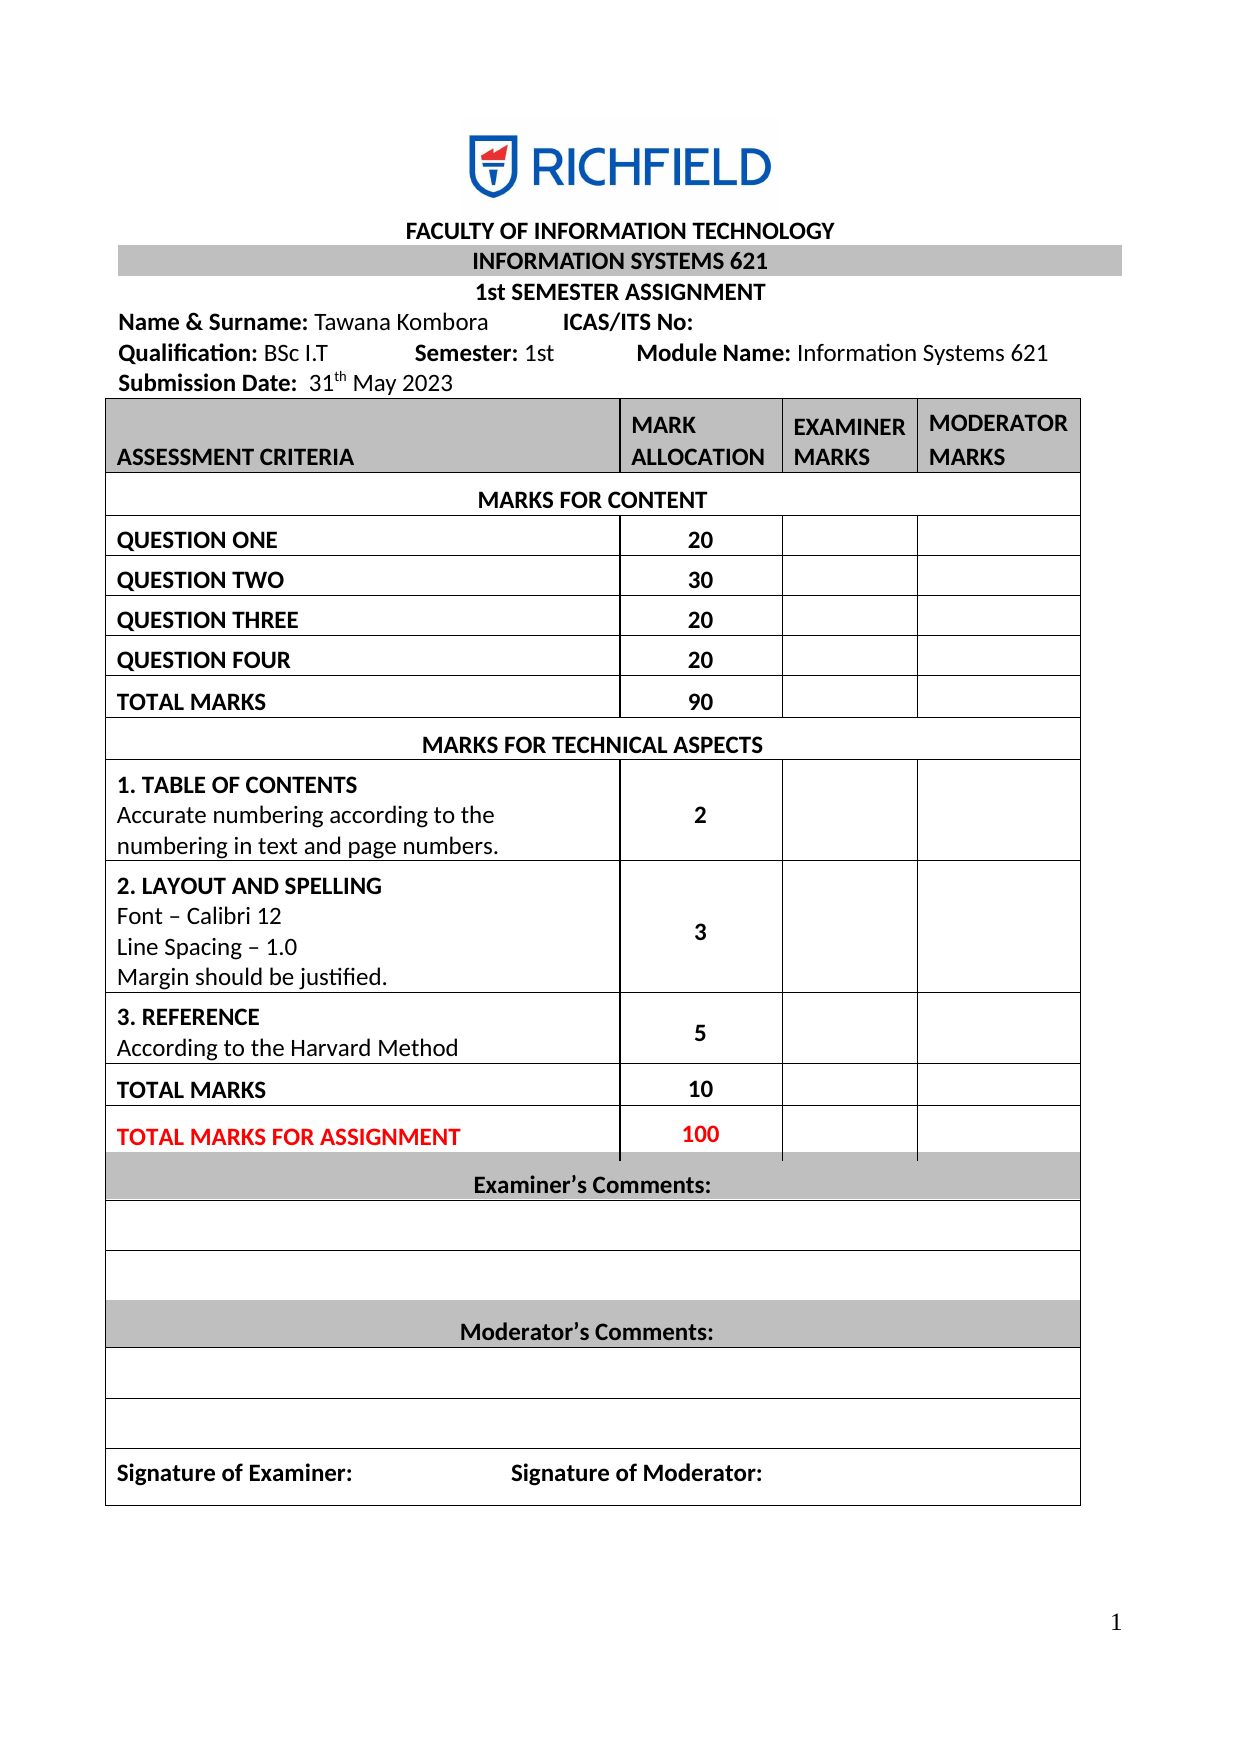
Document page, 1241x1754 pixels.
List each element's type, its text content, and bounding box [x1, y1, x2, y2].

table_cell [783, 596, 917, 634]
table_cell [106, 1348, 1080, 1398]
table_cell TOTAL MARKS FOR ASSIGNMENT [106, 1106, 619, 1152]
text Name & Surname: Tawana Kombora ICAS/ITS No: [118, 306, 1122, 337]
table_cell 20 [621, 516, 782, 554]
table_cell [918, 636, 1080, 674]
text Qualification: BSc I.T Semester: 1st Module Name: Information Systems 621 [118, 337, 1122, 367]
table_cell [783, 861, 917, 992]
table_cell [918, 596, 1080, 634]
table_cell [106, 1399, 1080, 1448]
table_cell [918, 1064, 1080, 1105]
text Submission Date: 31th May 2023 [118, 367, 1122, 398]
picture [459, 118, 781, 215]
table_cell [918, 676, 1080, 717]
table_cell [783, 1106, 917, 1152]
table_cell 10 [621, 1064, 782, 1105]
table_cell Examiner’s Comments: [106, 1161, 1080, 1199]
table_cell [783, 636, 917, 674]
table_cell [783, 760, 917, 860]
table_cell [106, 1201, 1080, 1250]
table_cell 100 [621, 1106, 782, 1152]
text 1st SEMESTER ASSIGNMENT [118, 276, 1122, 306]
table_cell Signature of Examiner: Signature of Moderator: [106, 1449, 1080, 1505]
table_cell [783, 1064, 917, 1105]
text INFORMATION SYSTEMS 621 [118, 245, 1122, 276]
table_cell TOTAL MARKS [106, 676, 619, 717]
table_cell [783, 993, 917, 1062]
table_cell MARKS FOR TECHNICAL ASPECTS [106, 718, 1080, 759]
table_cell [783, 676, 917, 717]
table_cell [783, 516, 917, 554]
table_cell [918, 993, 1080, 1062]
table_cell 1. TABLE OF CONTENTS Accurate numbering according to the numbering in text and page numbers. [106, 760, 619, 860]
text FACULTY OF INFORMATION TECHNOLOGY [118, 215, 1122, 245]
table_cell MARKS FOR CONTENT [106, 473, 1080, 514]
table_cell 2. LAYOUT AND SPELLING Font – Calibri 12 Line Spacing – 1.0 Margin should be justified. [106, 861, 619, 992]
table_cell 20 [621, 596, 782, 634]
table_cell [918, 861, 1080, 992]
table_header EXAMINER MARKS [783, 399, 917, 472]
table_cell TOTAL MARKS [106, 1064, 619, 1105]
table_cell 3 [621, 861, 782, 992]
table_cell 2 [621, 760, 782, 860]
table_cell [918, 516, 1080, 554]
table_cell [783, 556, 917, 594]
table_cell 5 [621, 993, 782, 1062]
table_header ASSESSMENT CRITERIA [106, 399, 619, 472]
table_cell [918, 1106, 1080, 1152]
table_cell 30 [621, 556, 782, 594]
table_header MODERATOR MARKS [918, 399, 1080, 472]
table_cell 90 [621, 676, 782, 717]
table_cell [918, 556, 1080, 594]
table_cell [918, 760, 1080, 860]
table_cell 20 [621, 636, 782, 674]
table_cell Moderator’s Comments: [106, 1306, 1080, 1347]
table_cell QUESTION THREE [106, 596, 619, 634]
table_cell 3. REFERENCE According to the Harvard Method [106, 993, 619, 1062]
table_cell QUESTION TWO [106, 556, 619, 594]
table_cell QUESTION ONE [106, 516, 619, 554]
table_cell [106, 1251, 1080, 1300]
table_cell QUESTION FOUR [106, 636, 619, 674]
table_header MARK ALLOCATION [621, 399, 782, 472]
